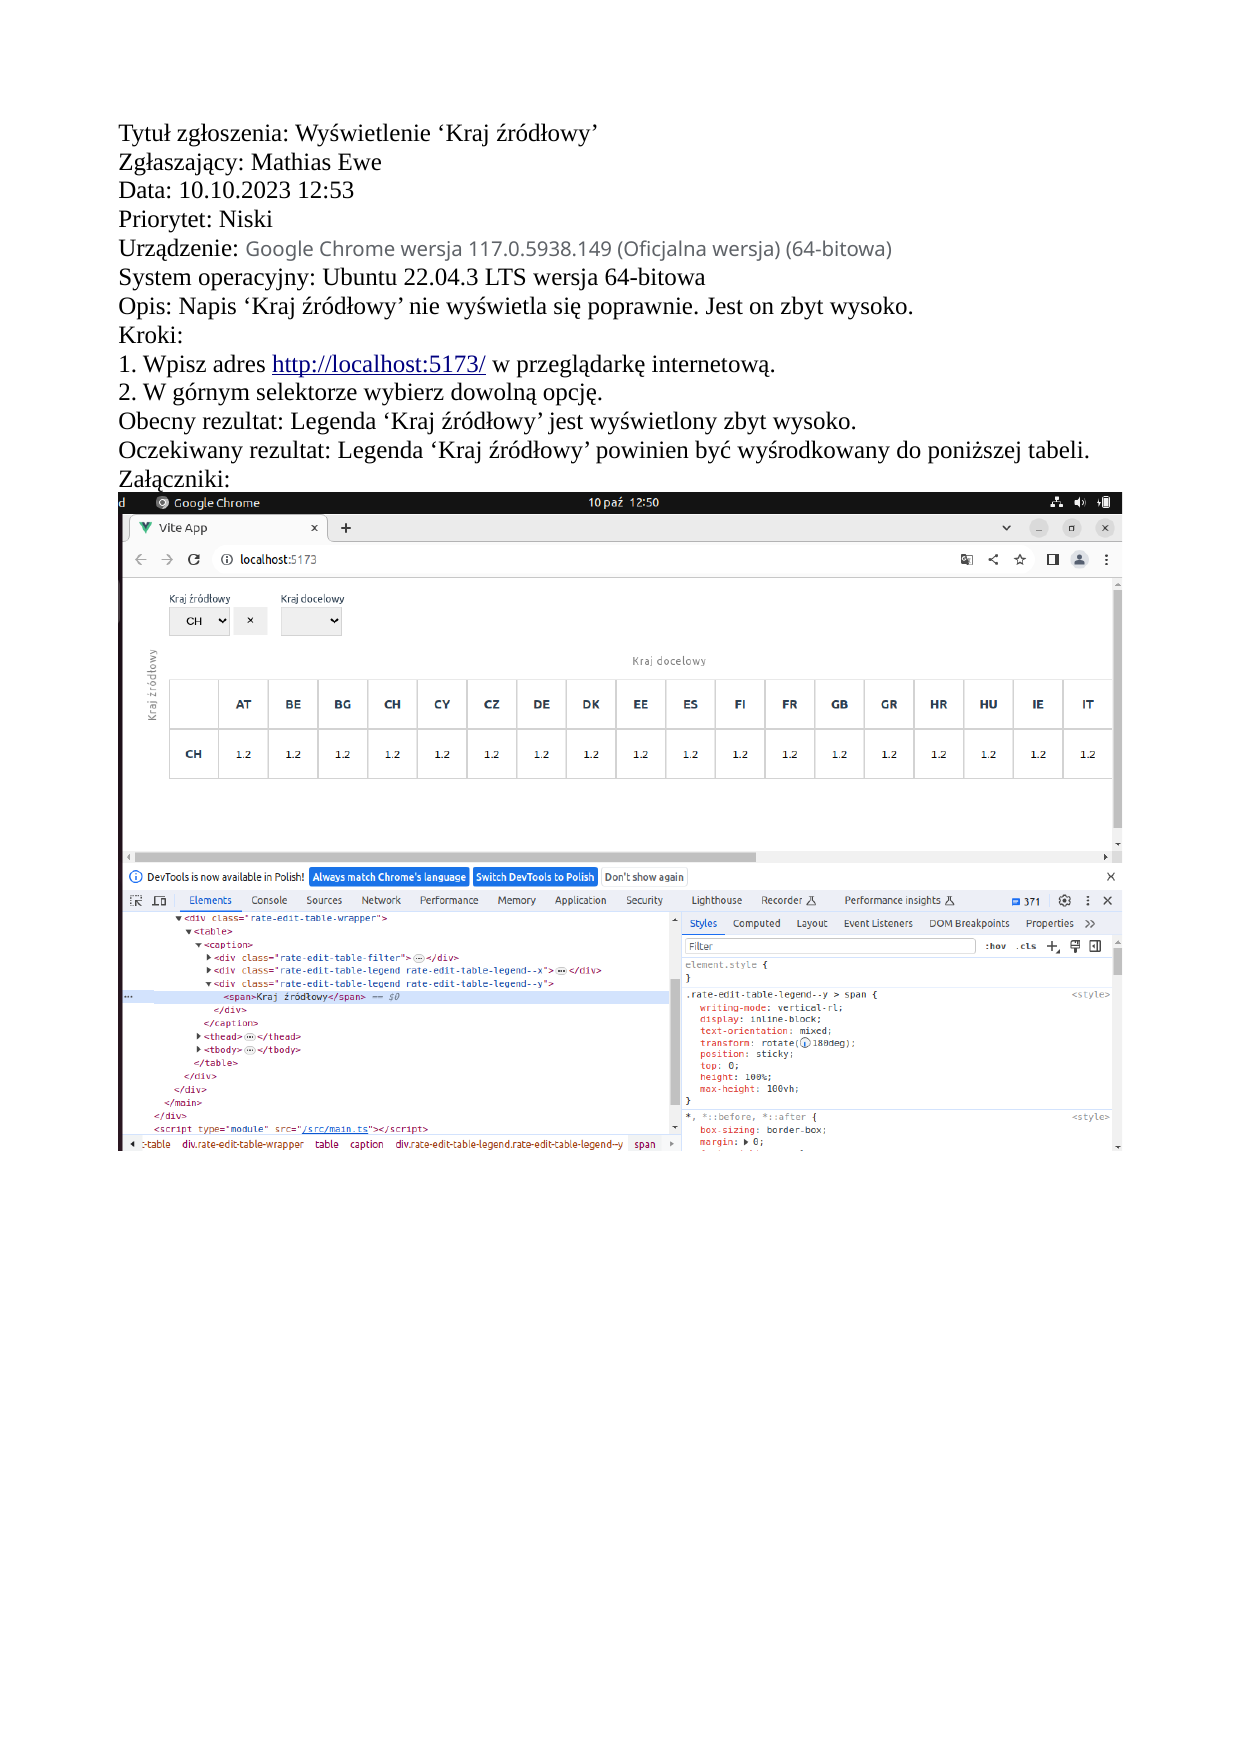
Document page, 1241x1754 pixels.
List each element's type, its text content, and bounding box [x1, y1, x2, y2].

text Urządzenie: Google Chrome wersja 117.0.5938.149 (Oficjalna wersja) (64-bitowa) [118, 233, 1122, 262]
text Priorytet: Niski [118, 204, 1122, 233]
text Tytuł zgłoszenia: Wyświetlenie ‘Kraj źródłowy’ [118, 118, 1122, 147]
text Załączniki: [118, 464, 1122, 492]
text Zgłaszający: Mathias Ewe [118, 147, 1122, 176]
picture [118, 492, 1123, 1151]
text Data: 10.10.2023 12:53 [118, 176, 1122, 204]
text 1. Wpisz adres http://localhost:5173/ w przeglądarkę internetową. [118, 349, 1122, 377]
text 2. W górnym selektorze wybierz dowolną opcję. [118, 377, 1122, 406]
text System operacyjny: Ubuntu 22.04.3 LTS wersja 64-bitowa [118, 262, 1122, 291]
text Opis: Napis ‘Kraj źródłowy’ nie wyświetla się poprawnie. Jest on zbyt wysoko. [118, 291, 1122, 320]
text Kroki: [118, 320, 1122, 349]
text Obecny rezultat: Legenda ‘Kraj źródłowy’ jest wyświetlony zbyt wysoko. [118, 406, 1122, 435]
text Oczekiwany rezultat: Legenda ‘Kraj źródłowy’ powinien być wyśrodkowany do poniższej tabeli. [118, 435, 1122, 464]
